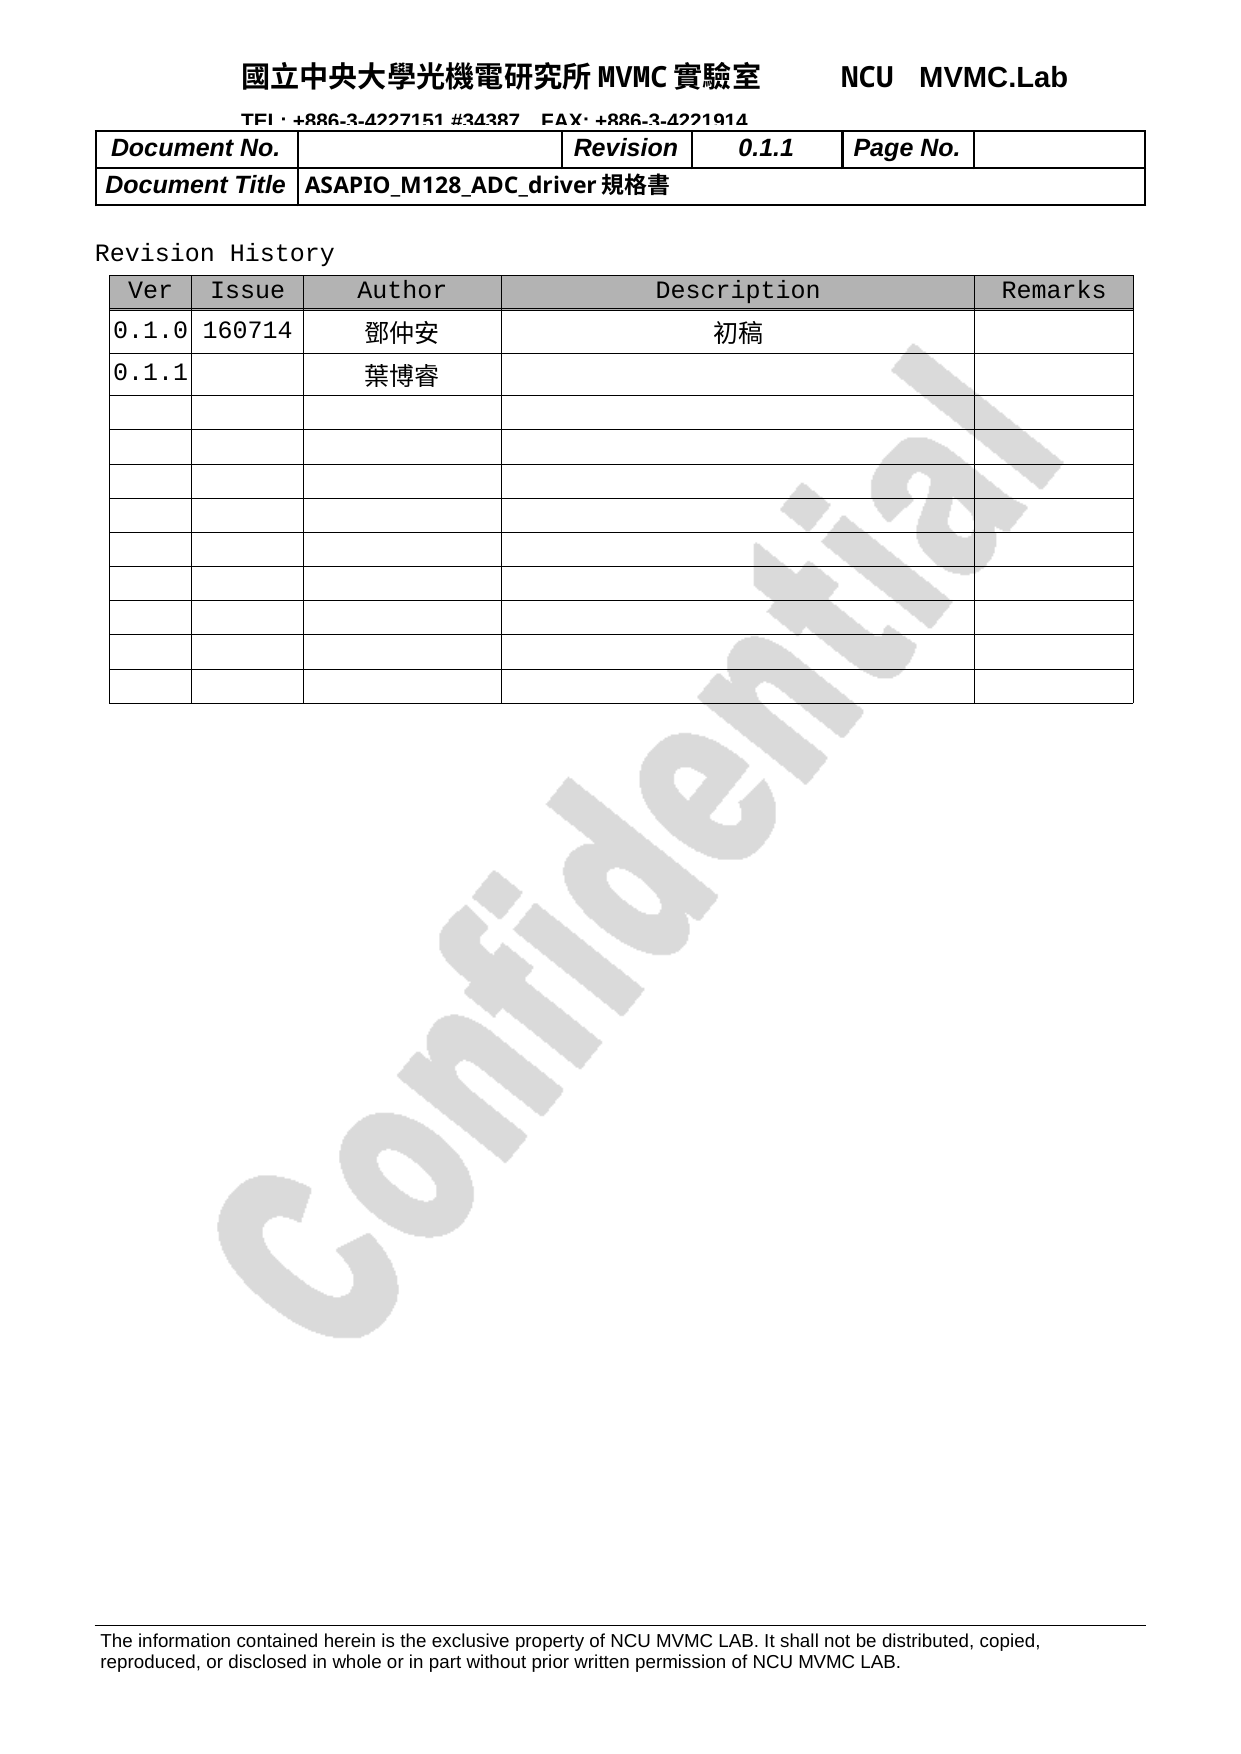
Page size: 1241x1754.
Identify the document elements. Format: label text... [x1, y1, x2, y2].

table_cell [502, 670, 974, 703]
table_cell [975, 396, 1133, 429]
picture [94, 47, 1146, 130]
table_cell [304, 670, 501, 703]
table_cell 葉博睿 [304, 354, 501, 395]
picture [299, 132, 561, 167]
table_cell [502, 430, 974, 464]
table_header Ver [110, 276, 191, 308]
table_cell [975, 533, 1133, 566]
text Revision History [94, 241, 1146, 269]
table_cell [304, 499, 501, 532]
table_cell [192, 567, 303, 600]
table_cell 鄧仲安 [304, 311, 501, 353]
picture [693, 132, 841, 167]
picture [563, 132, 691, 167]
table_cell [502, 533, 974, 566]
table_cell [304, 601, 501, 634]
table_cell [502, 601, 974, 634]
table_cell [192, 533, 303, 566]
table_cell [192, 465, 303, 498]
table_cell [192, 430, 303, 464]
table_cell [304, 396, 501, 429]
table_cell [192, 670, 303, 703]
picture [844, 132, 973, 167]
table_cell [975, 635, 1133, 669]
table_cell [304, 567, 501, 600]
table_cell [304, 635, 501, 669]
picture [94, 131, 1146, 241]
picture [299, 169, 1144, 204]
table_cell [110, 396, 191, 429]
table_cell [975, 311, 1133, 353]
table_header Issue [192, 276, 303, 308]
table_header Remarks [975, 276, 1133, 308]
table_cell [192, 354, 303, 395]
table_cell [502, 465, 974, 498]
table_cell [110, 635, 191, 669]
table_cell [304, 430, 501, 464]
table_cell [975, 567, 1133, 600]
picture [94, 269, 1146, 1625]
table_cell [110, 533, 191, 566]
picture [97, 169, 297, 204]
table_cell [975, 499, 1133, 532]
table_cell [192, 396, 303, 429]
table_cell 0.1.0 [110, 311, 191, 353]
picture [97, 132, 297, 167]
table_cell [110, 567, 191, 600]
table_cell [502, 635, 974, 669]
table_header Author [304, 276, 501, 308]
picture [975, 132, 1144, 167]
table_cell 160714 [192, 311, 303, 353]
table_cell [110, 601, 191, 634]
table_cell [502, 354, 974, 395]
table_cell [975, 430, 1133, 464]
table_cell [502, 396, 974, 429]
table_cell [110, 465, 191, 498]
table_cell [110, 430, 191, 464]
table_cell [304, 533, 501, 566]
table_cell [975, 601, 1133, 634]
table_header Description [502, 276, 974, 308]
table_cell [192, 499, 303, 532]
table_cell [975, 354, 1133, 395]
table_cell 0.1.1 [110, 354, 191, 395]
table_cell [502, 567, 974, 600]
table_cell [110, 499, 191, 532]
table_cell [192, 635, 303, 669]
picture [94, 1626, 1146, 1684]
table_cell [110, 670, 191, 703]
table_cell 初稿 [502, 311, 974, 353]
table_cell [304, 465, 501, 498]
table_cell [975, 465, 1133, 498]
table_cell [502, 499, 974, 532]
table_cell [192, 601, 303, 634]
table_cell [975, 670, 1133, 703]
